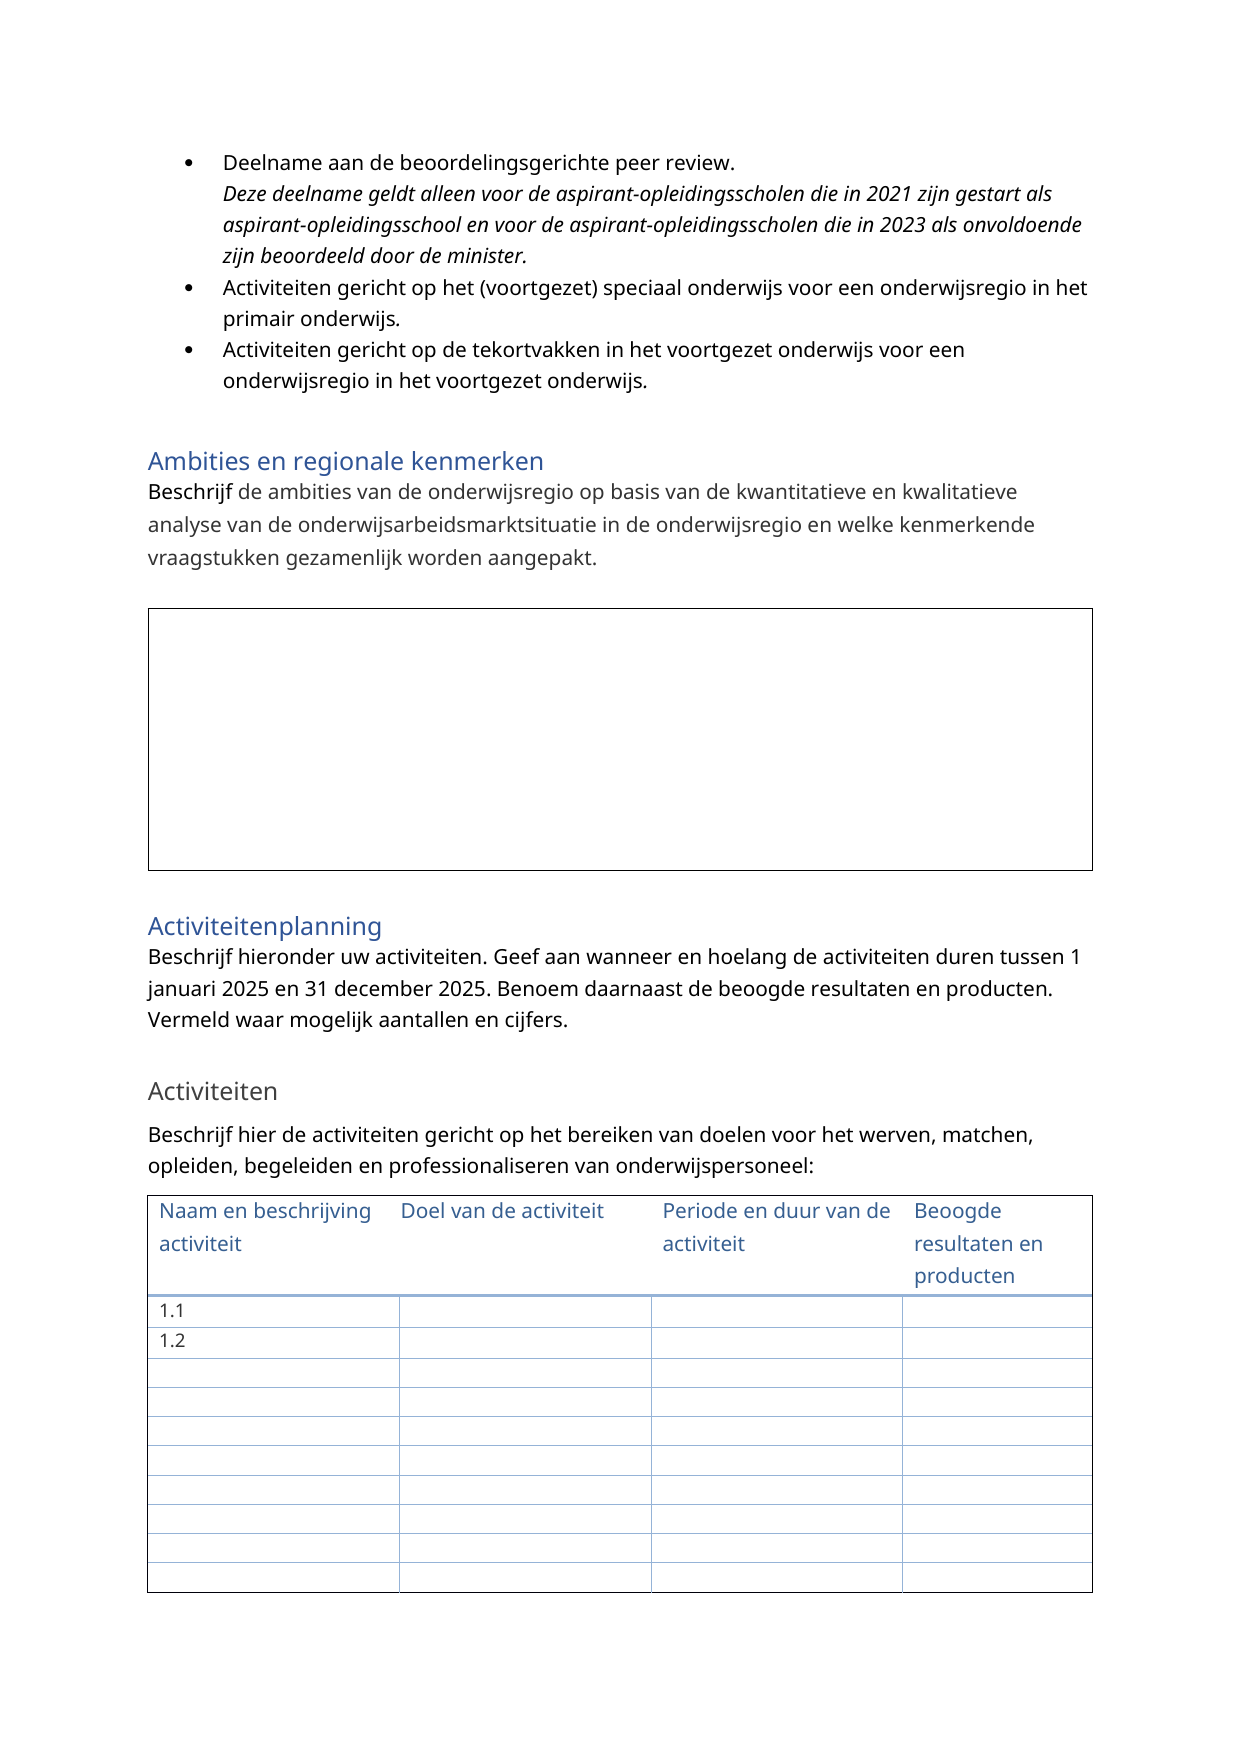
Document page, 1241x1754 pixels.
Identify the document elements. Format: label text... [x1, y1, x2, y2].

list Activiteiten gericht op de tekortvakken in het voortgezet onderwijs voor een onderwijsregio in het voortgezet onderwijs. [185, 335, 1093, 395]
table_cell [903, 1505, 1092, 1533]
table_cell [400, 1417, 651, 1445]
table_cell [400, 1505, 651, 1533]
table_cell 1.2 [148, 1328, 399, 1357]
table_cell [652, 1505, 902, 1533]
table_cell [652, 1563, 902, 1592]
subtitle Ambities en regionale kenmerken [148, 443, 1093, 477]
table_header Periode en duur van de activiteit [651, 1196, 903, 1294]
table_cell [148, 1417, 399, 1445]
table_cell [652, 1417, 902, 1445]
table_cell [400, 1328, 651, 1357]
table_cell [903, 1297, 1092, 1327]
table_cell [148, 1563, 399, 1592]
list Deelname aan de beoordelingsgerichte peer review. Deze deelname geldt alleen voor de aspirant-opleidingsscholen die in 2021 zijn gestart als aspirant-opleidingsschool en voor de aspirant-opleidingsscholen die in 2023 als onvoldoende zijn beoordeeld door de minister. [185, 148, 1093, 270]
table_cell [148, 1476, 399, 1504]
subtitle Activiteitenplanning [148, 908, 1093, 942]
table_cell [652, 1328, 902, 1357]
table_cell [903, 1328, 1092, 1357]
table_cell [148, 1446, 399, 1474]
table_cell [400, 1534, 651, 1562]
table_cell [400, 1388, 651, 1416]
table_header Naam en beschrijving activiteit [148, 1196, 399, 1294]
table_cell [903, 1476, 1092, 1504]
table_cell [652, 1446, 902, 1474]
text Beschrijf hieronder uw activiteiten. Geef aan wanneer en hoelang de activiteiten duren tussen 1 januari 2025 en 31 december 2025. Benoem daarnaast de beoogde resultaten en producten. Vermeld waar mogelijk aantallen en cijfers. [148, 942, 1093, 1033]
list Activiteiten gericht op het (voortgezet) speciaal onderwijs voor een onderwijsregio in het primair onderwijs. [185, 273, 1093, 332]
table_cell [148, 1359, 399, 1387]
table_cell [652, 1297, 902, 1327]
table_cell [148, 1505, 399, 1533]
text Beschrijf hier de activiteiten gericht op het bereiken van doelen voor het werven, matchen, opleiden, begeleiden en professionaliseren van onderwijspersoneel: [148, 1120, 1093, 1180]
table_header Doel van de activiteit [399, 1196, 651, 1294]
text Beschrijf de ambities van de onderwijsregio op basis van de kwantitatieve en kwalitatieve analyse van de onderwijsarbeidsmarktsituatie in de onderwijsregio en welke kenmerkende vraagstukken gezamenlijk worden aangepakt. [148, 477, 1093, 571]
table_cell [400, 1563, 651, 1592]
table_cell [903, 1388, 1092, 1416]
table_cell [903, 1534, 1092, 1562]
table_cell [400, 1297, 651, 1327]
table_cell [903, 1359, 1092, 1387]
table_cell [652, 1534, 902, 1562]
subtitle Activiteiten [148, 1074, 1093, 1108]
table_cell [148, 1534, 399, 1562]
table_cell [400, 1359, 651, 1387]
table_cell [652, 1476, 902, 1504]
table_cell [148, 1388, 399, 1416]
table_cell [903, 1563, 1092, 1592]
table_cell [652, 1359, 902, 1387]
table_cell [903, 1446, 1092, 1474]
table_header Beoogde resultaten en producten [903, 1196, 1092, 1294]
table_cell [400, 1476, 651, 1504]
table_cell [652, 1388, 902, 1416]
table_cell [400, 1446, 651, 1474]
table_cell 1.1 [148, 1297, 399, 1327]
table_cell [903, 1417, 1092, 1445]
